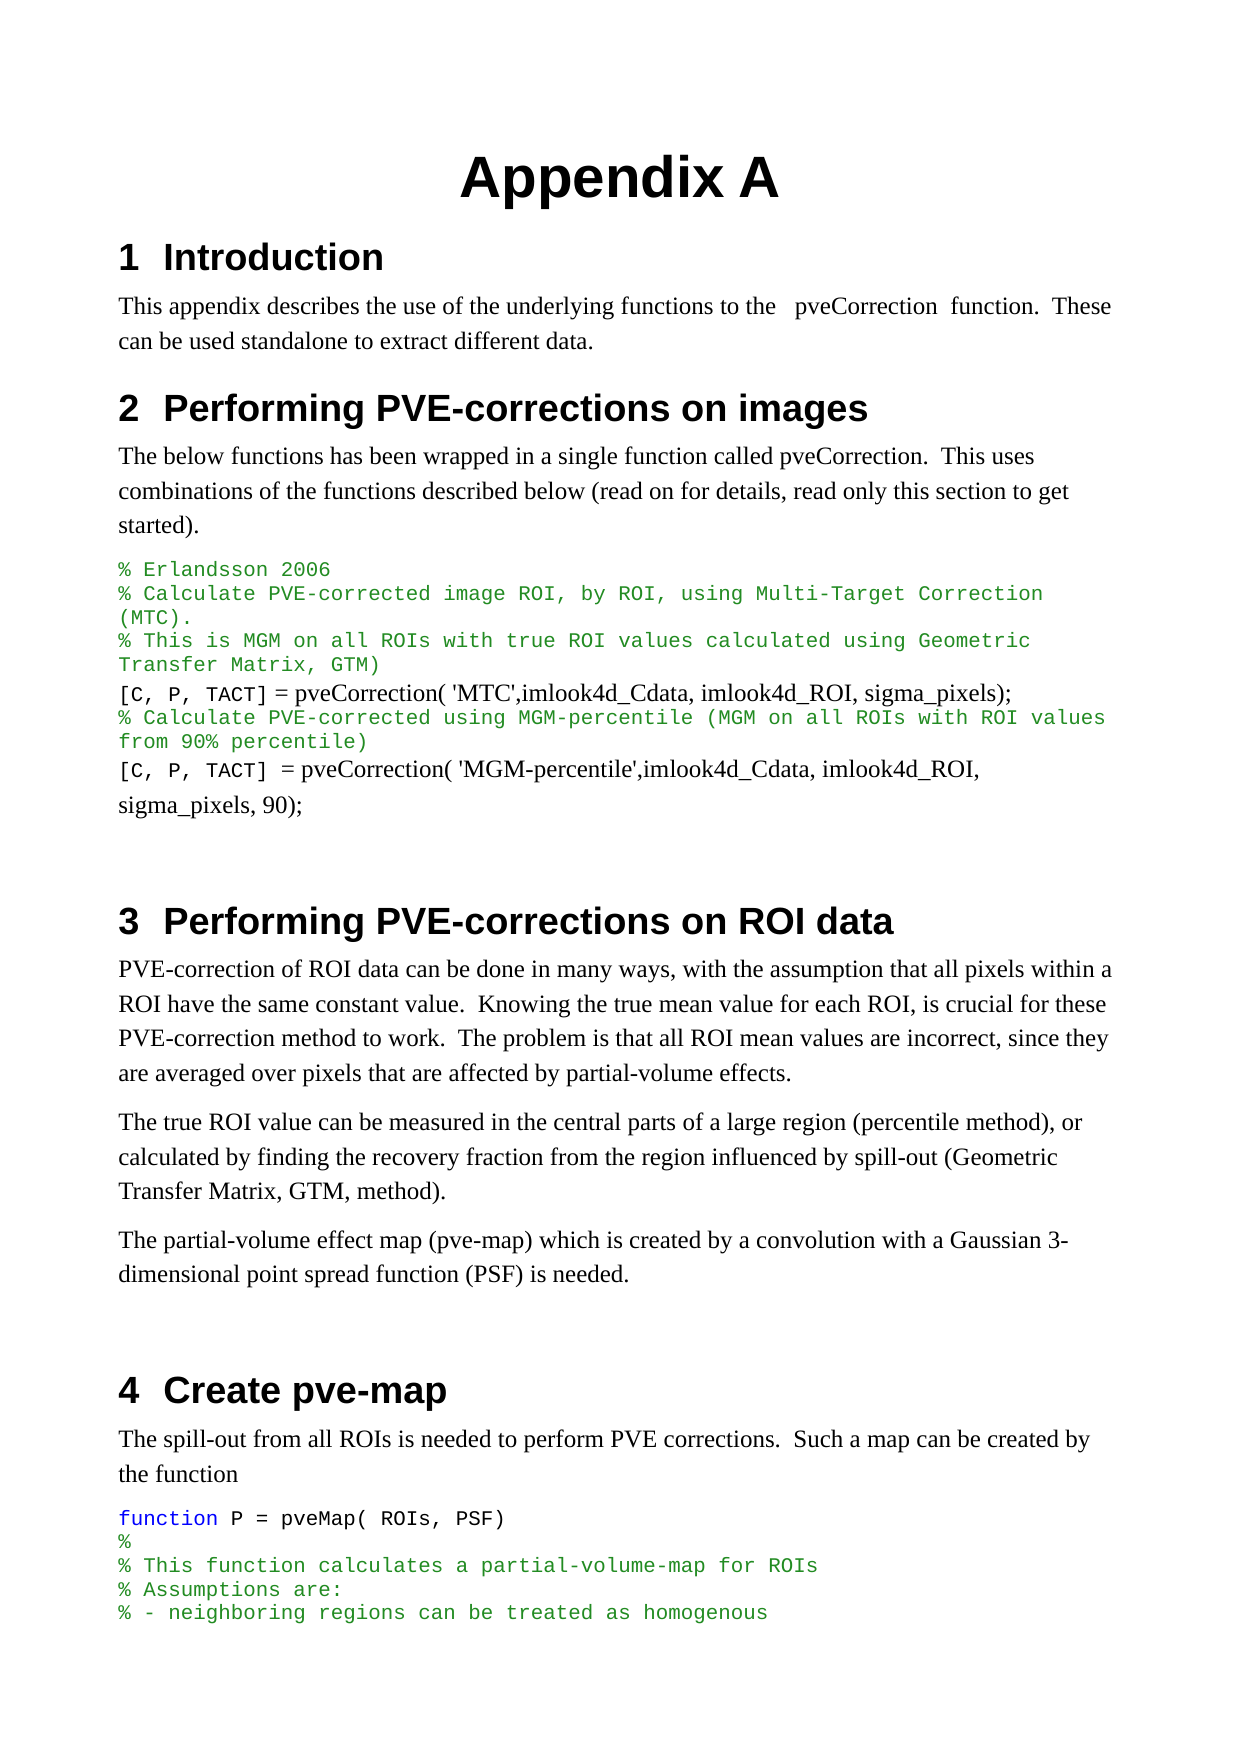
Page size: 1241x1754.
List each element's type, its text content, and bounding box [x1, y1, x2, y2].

text The spill-out from all ROIs is needed to perform PVE corrections. Such a map can be created by the function [118, 1424, 1122, 1487]
text [C, P, TACT] = pveCorrection( 'MTC',imlook4d_Cdata, imlook4d_ROI, sigma_pixels); [118, 678, 1122, 707]
text function P = pveMap( ROIs, PSF) [118, 1508, 1122, 1531]
text % [118, 1531, 1122, 1555]
text % Assumptions are: [118, 1579, 1122, 1602]
title Appendix A [118, 143, 1122, 210]
text % This function calculates a partial-volume-map for ROIs [118, 1555, 1122, 1579]
text The below functions has been wrapped in a single function called pveCorrection. This uses combinations of the functions described below (read on for details, read only this section to get started). [118, 441, 1122, 539]
text PVE-correction of ROI data can be done in many ways, with the assumption that all pixels within a ROI have the same constant value. Knowing the true mean value for each ROI, is crucial for these PVE-correction method to work. The problem is that all ROI mean values are incorrect, since they are averaged over pixels that are affected by partial-volume effects. [118, 954, 1122, 1087]
subtitle Create pve-map [118, 1368, 1122, 1412]
text The true ROI value can be measured in the central parts of a large region (percentile method), or calculated by finding the recovery fraction from the region influenced by spill-out (Geometric Transfer Matrix, GTM, method). [118, 1107, 1122, 1205]
text The partial-volume effect map (pve-map) which is created by a convolution with a Gaussian 3-dimensional point spread function (PSF) is needed. [118, 1225, 1122, 1288]
text % Erlandsson 2006 [118, 559, 1122, 583]
subtitle Performing PVE-corrections on images [118, 385, 1122, 429]
text % This is MGM on all ROIs with true ROI values calculated using Geometric Transfer Matrix, GTM) [118, 630, 1122, 678]
text % Calculate PVE-corrected using MGM-percentile (MGM on all ROIs with ROI values from 90% percentile) [118, 707, 1122, 754]
text This appendix describes the use of the underlying functions to the pveCorrection function. These can be used standalone to extract different data. [118, 291, 1122, 354]
text [C, P, TACT] = pveCorrection( 'MGM-percentile',imlook4d_Cdata, imlook4d_ROI, sigma_pixels, 90); [118, 754, 1122, 819]
text % - neighboring regions can be treated as homogenous [118, 1602, 1122, 1626]
subtitle Introduction [118, 235, 1122, 279]
text % Calculate PVE-corrected image ROI, by ROI, using Multi-Target Correction (MTC). [118, 583, 1122, 630]
subtitle Performing PVE-corrections on ROI data [118, 898, 1122, 942]
